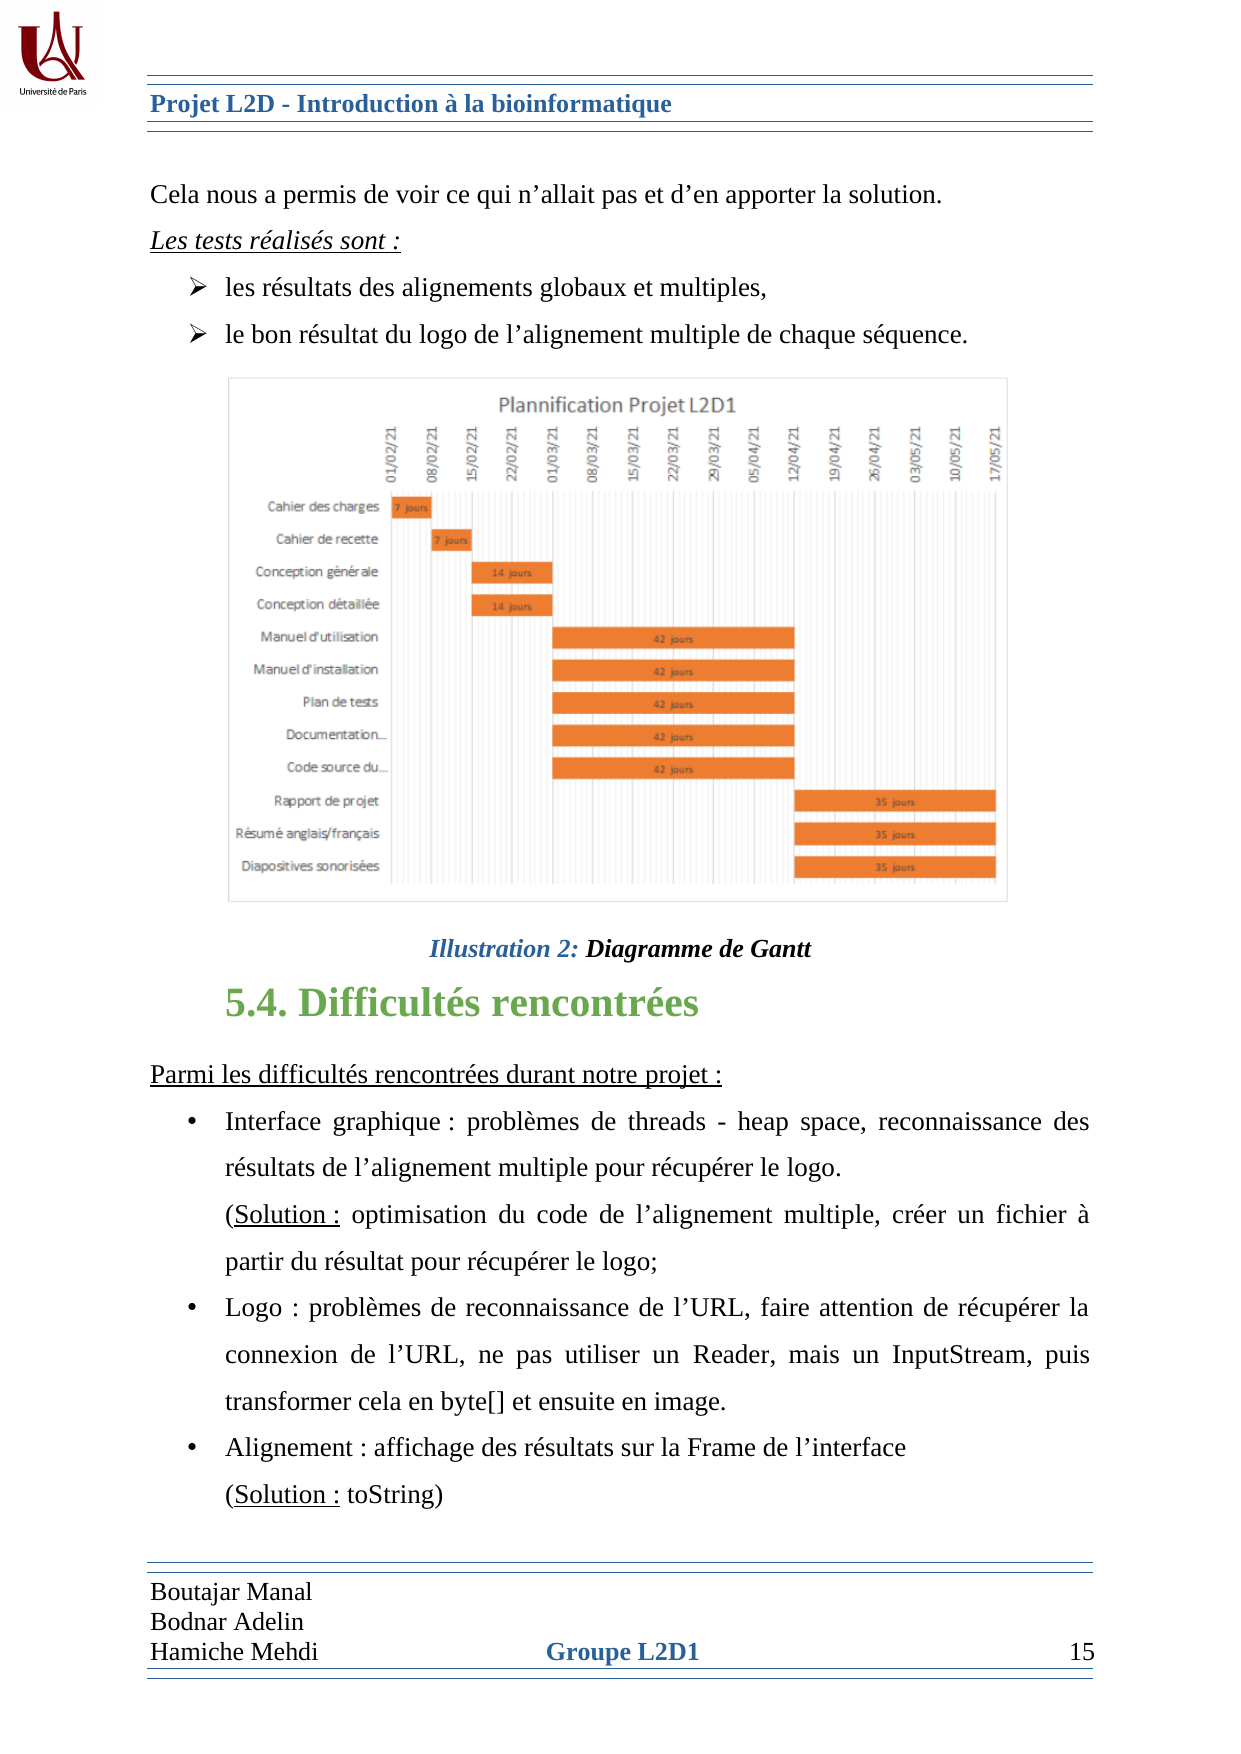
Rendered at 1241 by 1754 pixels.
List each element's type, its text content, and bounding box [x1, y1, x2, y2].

text Parmi les difficultés rencontrées durant notre projet : [722, 1058, 1090, 1089]
list Alignement : affichage des résultats sur la Frame de l’interface [907, 1431, 1090, 1463]
subtitle 5.4. Difficultés rencontrées [150, 449, 1090, 1026]
picture [0, 0, 101, 107]
picture [227, 377, 1013, 906]
list Interface graphique : problèmes de threads - heap space, reconnaissance des résultats de l’alignement multiple pour récupérer le logo. [187, 1104, 1090, 1182]
list Illustration 2: Diagramme de Gantt [227, 906, 1013, 963]
list le bon résultat du logo de l’alignement multiple de chaque séquence. [968, 318, 1090, 349]
list le bon résultat du logo de l’alignement multiple de chaque séquence. [227, 365, 1013, 377]
list Logo : problèmes de reconnaissance de l’URL, faire attention de récupérer la connexion de l’URL, ne pas utiliser un Reader, mais un InputStream, puis transformer cela en byte[] et ensuite en image. [187, 1291, 1090, 1416]
list (Solution : toString) [443, 1478, 1090, 1509]
list les résultats des alignements globaux et multiples, [187, 271, 225, 302]
list (Solution : optimisation du code de l’alignement multiple, créer un fichier à partir du résultat pour récupérer le logo; [187, 1198, 1090, 1276]
text Les tests réalisés sont : [150, 224, 1090, 256]
text Cela nous a permis de voir ce qui n’allait pas et d’en apporter la solution. [943, 178, 1090, 209]
list les résultats des alignements globaux et multiples, [767, 271, 1090, 302]
list (Solution : toString) [187, 1478, 225, 1509]
